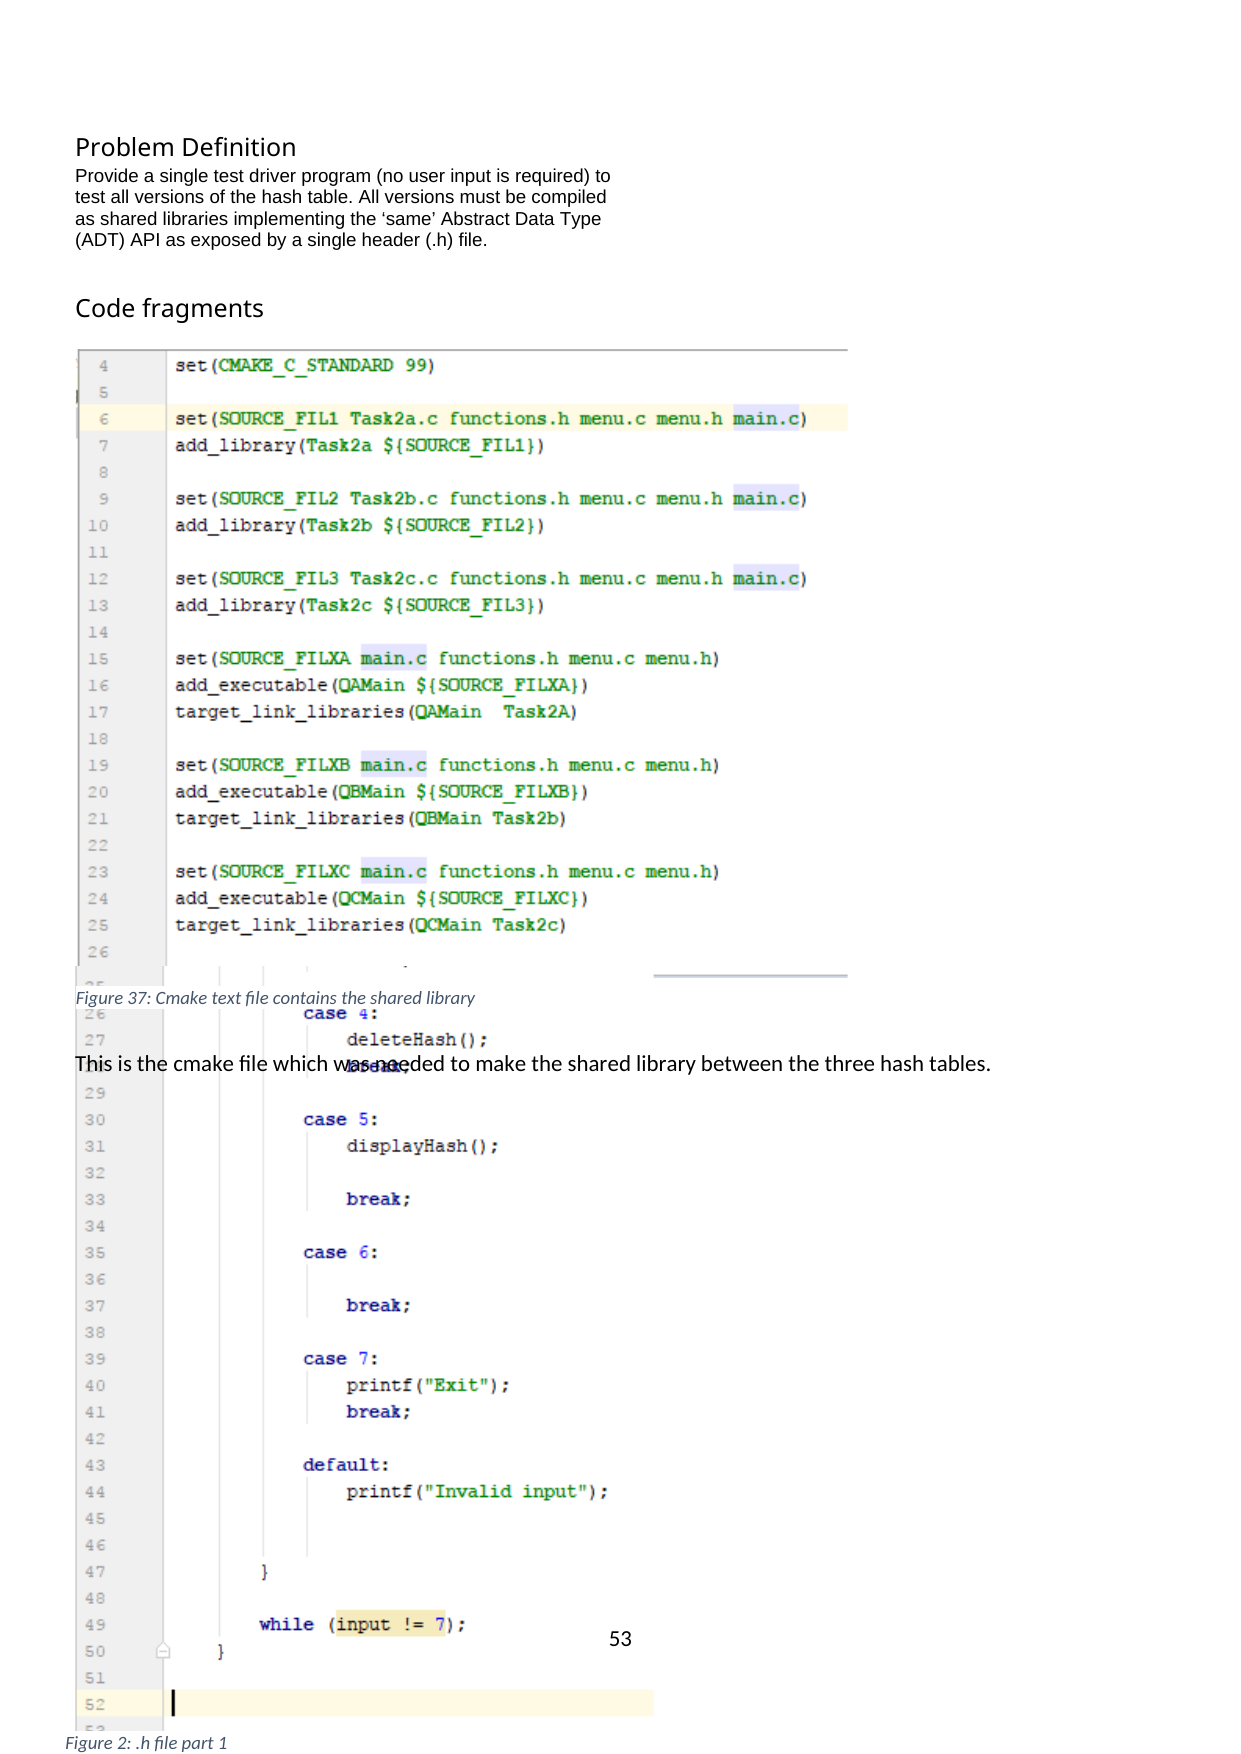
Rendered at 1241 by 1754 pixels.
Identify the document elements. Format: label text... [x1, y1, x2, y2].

subtitle Code fragments [75, 291, 1165, 325]
text Figure 2: .h file part 1 [65, 1731, 464, 1754]
subtitle Problem Definition [75, 130, 1165, 164]
text Provide a single test driver program (no user input is required) to [75, 164, 1165, 186]
text Figure 37: Cmake text file contains the shared library [76, 986, 848, 1009]
text test all versions of the hash table. All versions must be compiled [75, 186, 1165, 208]
text as shared libraries implementing the ‘same’ Abstract Data Type [75, 208, 1165, 229]
text (ADT) API as exposed by a single header (.h) file. [75, 229, 1165, 251]
text This is the cmake file which was needed to make the shared library between the three hash tables. [654, 1049, 1165, 1077]
